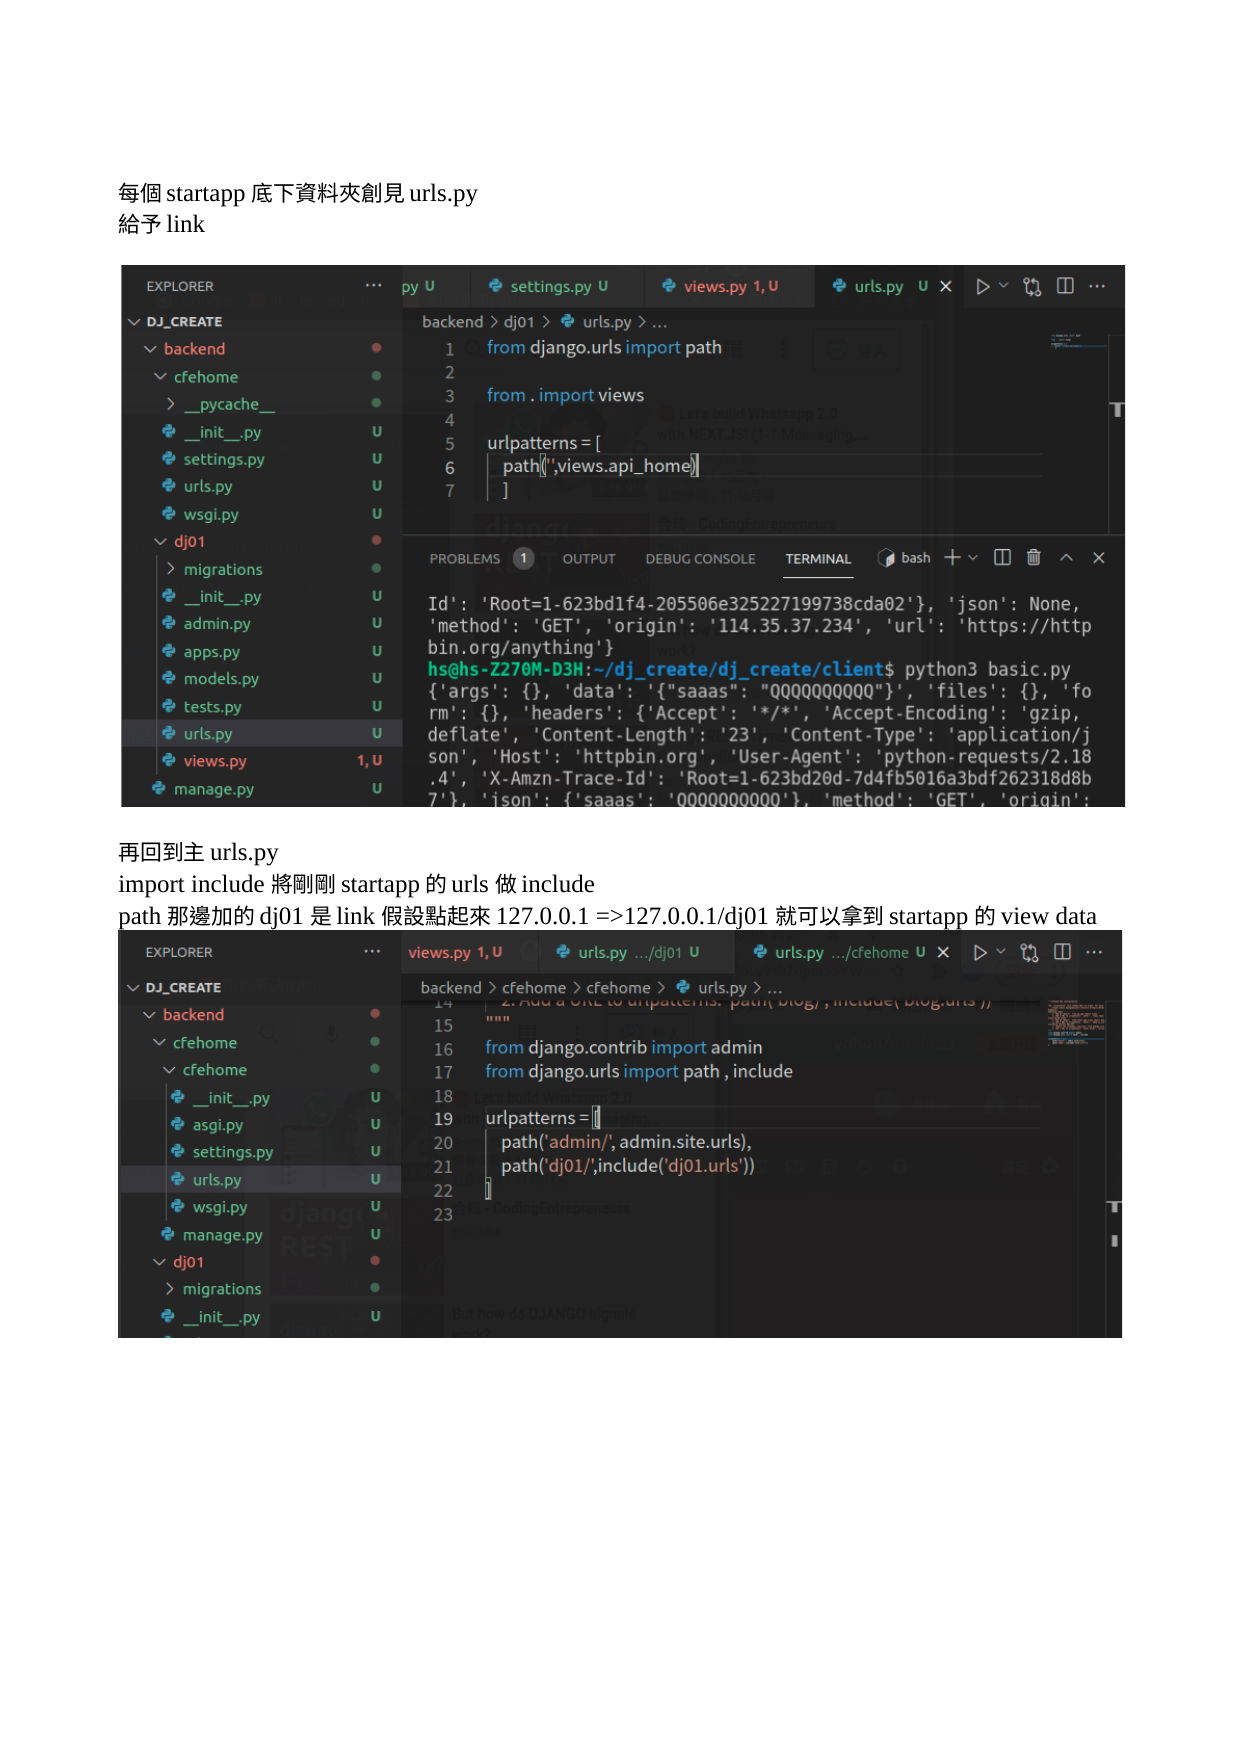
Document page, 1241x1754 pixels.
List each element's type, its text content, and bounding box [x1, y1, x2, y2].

text path 那邊加的dj01 是link 假設點起來 127.0.0.1 =>127.0.0.1/dj01 就可以拿到startapp 的view data [118, 899, 1122, 930]
text 再回到主urls.py [118, 835, 1122, 867]
picture [118, 930, 1123, 1338]
text 給予link [118, 207, 1122, 239]
text 每個startapp 底下資料夾創見urls.py [118, 176, 1122, 207]
text import include 將剛剛startapp的urls 做include [118, 867, 1122, 899]
picture [121, 265, 1126, 807]
